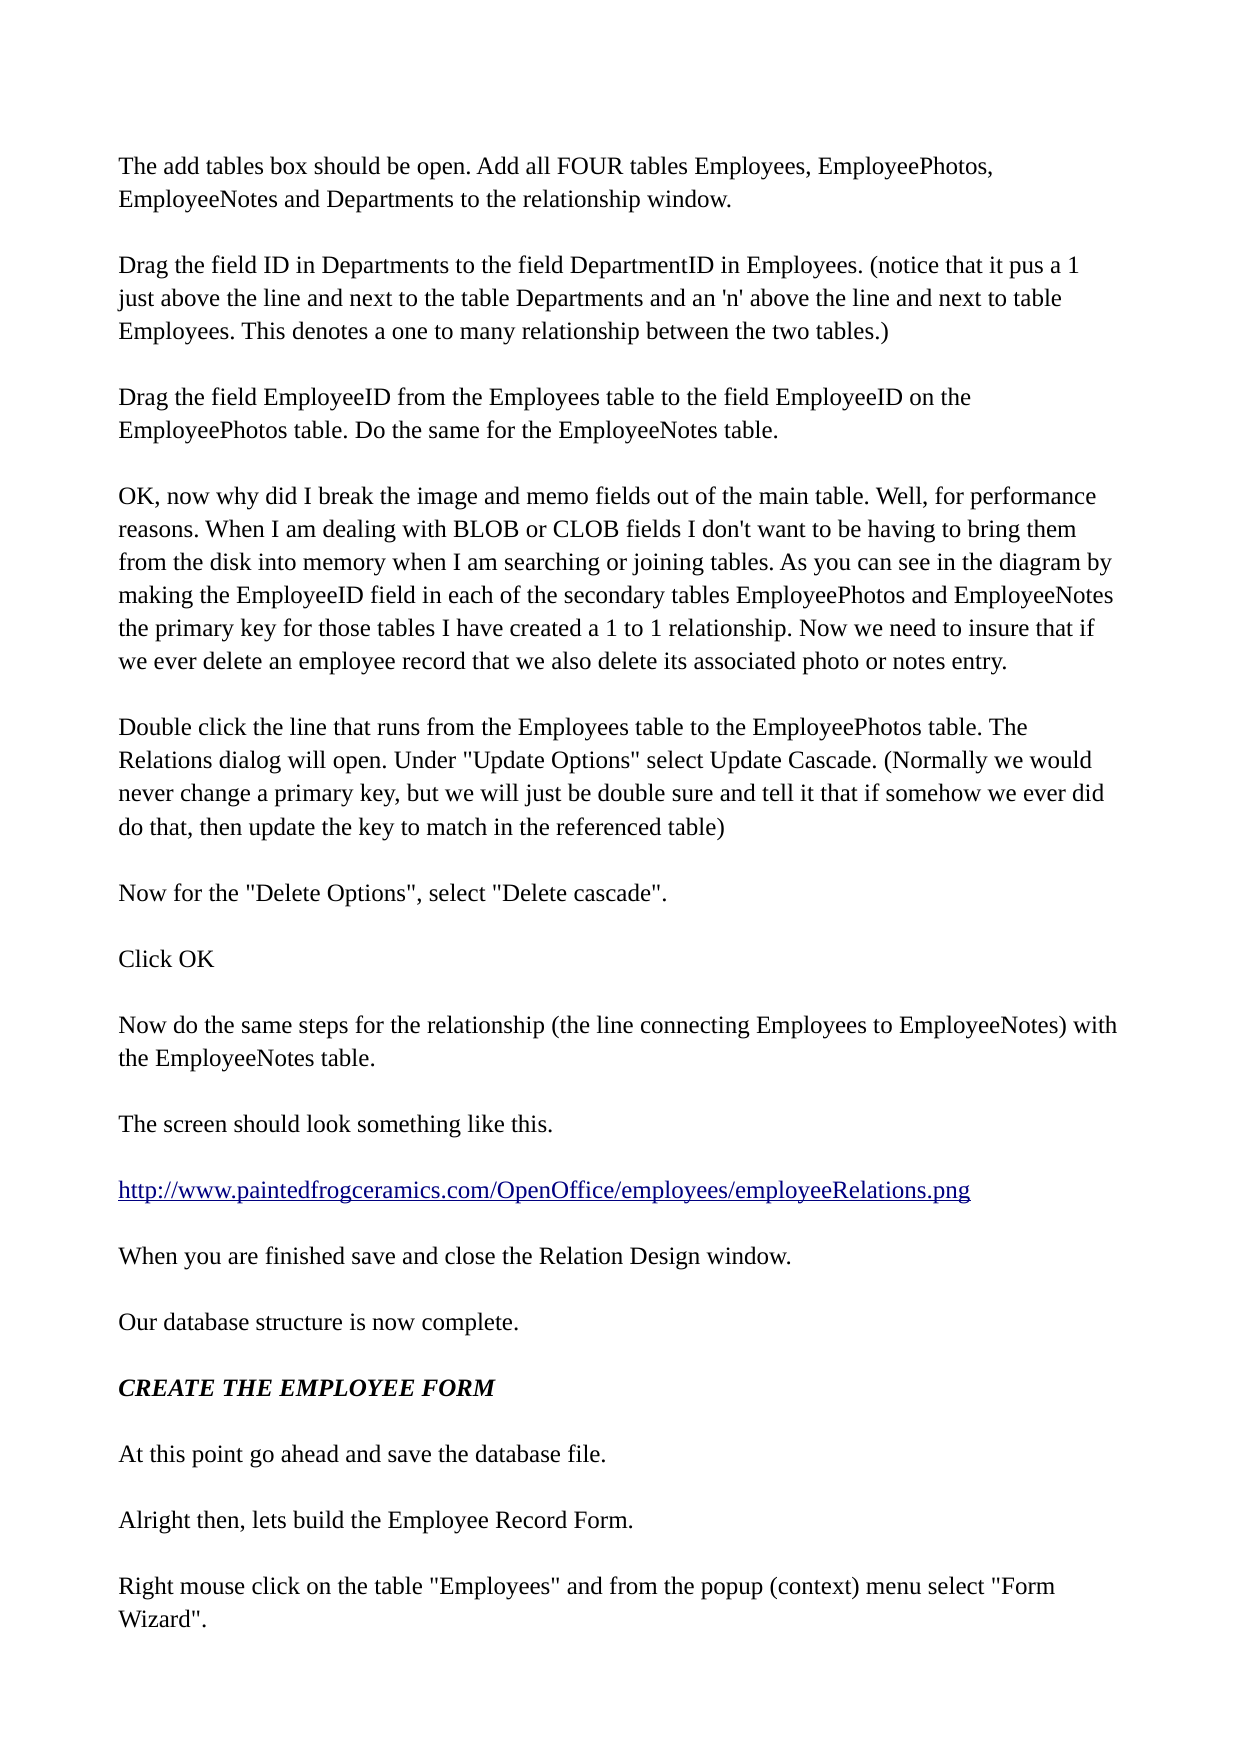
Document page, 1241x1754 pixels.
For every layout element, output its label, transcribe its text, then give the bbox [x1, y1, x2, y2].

text The add tables box should be open. Add all FOUR tables Employees, EmployeePhotos, EmployeeNotes and Departments to the relationship window. Drag the field ID in Departments to the field DepartmentID in Employees. (notice that it pus a 1 just above the line and next to the table Departments and an 'n' above the line and next to table Employees. This denotes a one to many relationship between the two tables.) Drag the field EmployeeID from the Employees table to the field EmployeeID on the EmployeePhotos table. Do the same for the EmployeeNotes table. OK, now why did I break the image and memo fields out of the main table. Well, for performance reasons. When I am dealing with BLOB or CLOB fields I don't want to be having to bring them from the disk into memory when I am searching or joining tables. As you can see in the diagram by making the EmployeeID field in each of the secondary tables EmployeePhotos and EmployeeNotes the primary key for those tables I have created a 1 to 1 relationship. Now we need to insure that if we ever delete an employee record that we also delete its associated photo or notes entry. Double click the line that runs from the Employees table to the EmployeePhotos table. The Relations dialog will open. Under "Update Options" select Update Cascade. (Normally we would never change a primary key, but we will just be double sure and tell it that if somehow we ever did do that, then update the key to match in the referenced table) Now for the "Delete Options", select "Delete cascade". Click OK Now do the same steps for the relationship (the line connecting Employees to EmployeeNotes) with the EmployeeNotes table. The screen should look something like this. http://www.paintedfrogceramics.com/OpenOffice/employees/employeeRelations.png When you are finished save and close the Relation Design window. Our database structure is now complete. CREATE THE EMPLOYEE FORM At this point go ahead and save the database file. Alright then, lets build the Employee Record Form. Right mouse click on the table "Employees" and from the popup (context) menu select "Form Wizard". [118, 118, 1122, 1633]
